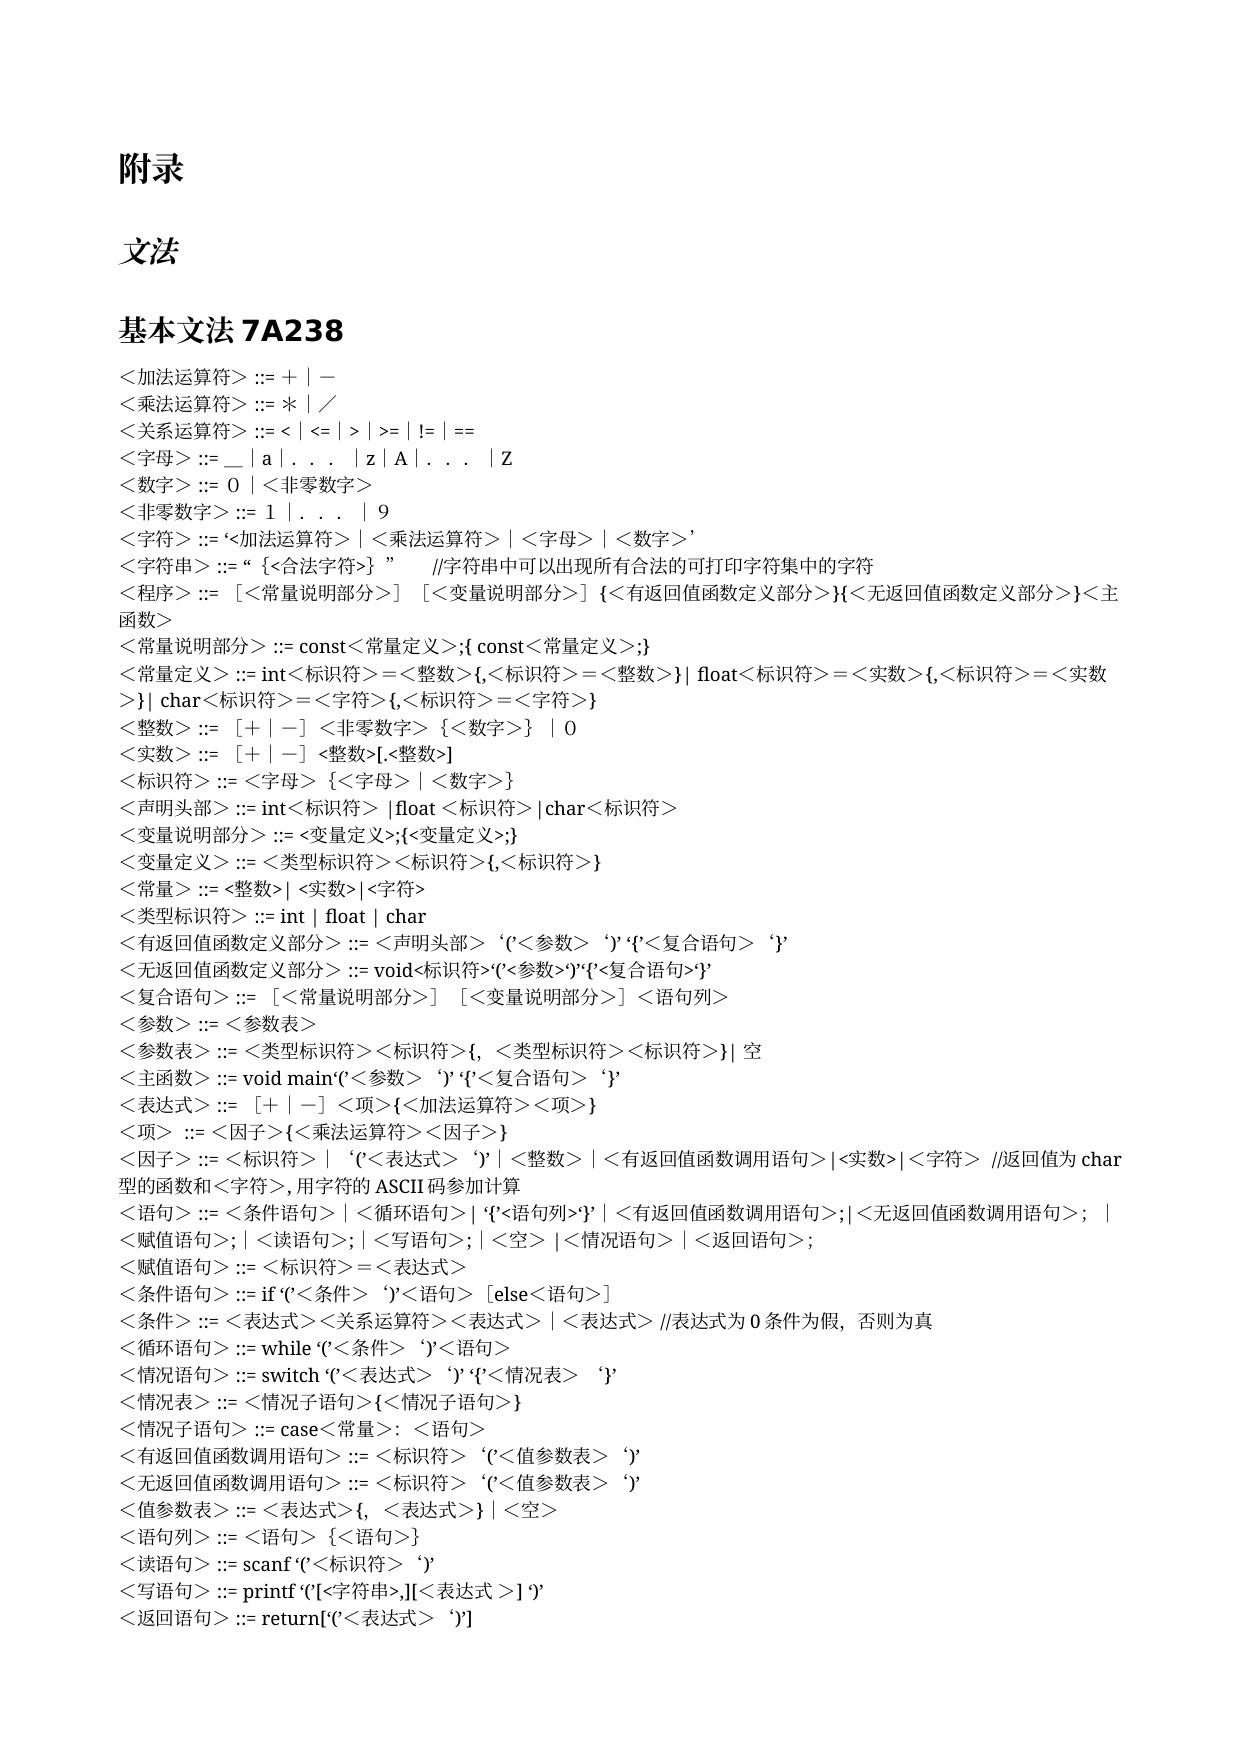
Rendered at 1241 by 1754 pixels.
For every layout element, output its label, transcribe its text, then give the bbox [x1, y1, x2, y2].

subtitle 文法 [118, 229, 1122, 271]
text ＜因子＞ ::= ＜标识符＞｜‘(’＜表达式＞‘)’｜＜整数＞｜＜有返回值函数调用语句＞|<实数>|＜字符＞ //返回值为char型的函数和＜字符＞, 用字符的ASCII码参加计算 [118, 1145, 1122, 1199]
text ＜赋值语句＞ ::= ＜标识符＞＝＜表达式＞ [118, 1253, 1122, 1280]
text ＜非零数字＞ ::= １｜．．．｜９ [118, 497, 1122, 524]
text ＜常量＞ ::= <整数>| <实数>|<字符> [118, 875, 1122, 902]
text ＜参数＞ ::= ＜参数表＞ [118, 1010, 1122, 1037]
text ＜加法运算符＞ ::= ＋｜－ [118, 363, 1122, 389]
text ＜复合语句＞ ::= ［＜常量说明部分＞］［＜变量说明部分＞］＜语句列＞ [118, 983, 1122, 1010]
text ＜乘法运算符＞ ::= ＊｜／ [118, 389, 1122, 417]
text ＜返回语句＞ ::= return[‘(’＜表达式＞‘)’] [118, 1604, 1122, 1631]
text ＜表达式＞ ::= ［＋｜－］＜项＞{＜加法运算符＞＜项＞} [118, 1091, 1122, 1118]
text ＜情况表＞ ::= ＜情况子语句＞{＜情况子语句＞} [118, 1388, 1122, 1415]
text ＜变量定义＞ ::= ＜类型标识符＞＜标识符＞{,＜标识符＞} [118, 848, 1122, 875]
text ＜字符串＞ ::= “｛<合法字符>｝” //字符串中可以出现所有合法的可打印字符集中的字符 [118, 551, 1122, 578]
text ＜有返回值函数调用语句＞ ::= ＜标识符＞‘(’＜值参数表＞‘)’ [118, 1442, 1122, 1469]
subtitle 基本文法7A238 [118, 308, 1122, 350]
text ＜语句＞ ::= ＜条件语句＞｜＜循环语句＞| ‘{’<语句列>‘}’｜＜有返回值函数调用语句＞;|＜无返回值函数调用语句＞；｜＜赋值语句＞;｜＜读语句＞;｜＜写语句＞;｜＜空＞ |＜情况语句＞｜＜返回语句＞； [118, 1199, 1122, 1253]
text ＜类型标识符＞ ::= int | float | char [118, 902, 1122, 929]
text ＜读语句＞ ::= scanf ‘(’＜标识符＞‘)’ [118, 1550, 1122, 1577]
text ＜无返回值函数调用语句＞ ::= ＜标识符＞‘(’＜值参数表＞‘)’ [118, 1469, 1122, 1496]
text ＜变量说明部分＞ ::= <变量定义>;{<变量定义>;} [118, 821, 1122, 848]
text ＜参数表＞ ::= ＜类型标识符＞＜标识符＞{，＜类型标识符＞＜标识符＞}| 空 [118, 1037, 1122, 1064]
text ＜有返回值函数定义部分＞ ::= ＜声明头部＞‘(’＜参数＞‘)’ ‘{’＜复合语句＞‘}’ [118, 929, 1122, 956]
text ＜无返回值函数定义部分＞ ::= void<标识符>‘(’<参数>‘)’‘{’<复合语句>‘}’ [118, 956, 1122, 983]
text ＜标识符＞ ::= ＜字母＞｛＜字母＞｜＜数字＞｝ [118, 767, 1122, 794]
text ＜常量定义＞ ::= int＜标识符＞＝＜整数＞{,＜标识符＞＝＜整数＞}| float＜标识符＞＝＜实数＞{,＜标识符＞＝＜实数＞}| char＜标识符＞＝＜字符＞{,＜标识符＞＝＜字符＞} [118, 659, 1122, 713]
text ＜关系运算符＞ ::= <｜<=｜>｜>=｜!=｜== [118, 417, 1122, 443]
text ＜条件＞ ::= ＜表达式＞＜关系运算符＞＜表达式＞｜＜表达式＞ //表达式为0条件为假，否则为真 [118, 1307, 1122, 1334]
text ＜实数＞ ::= ［＋｜－］<整数>[.<整数>] [118, 740, 1122, 767]
text ＜情况语句＞ ::= switch ‘(’＜表达式＞‘)’ ‘{’＜情况表＞ ‘}’ [118, 1361, 1122, 1388]
text ＜声明头部＞ ::= int＜标识符＞ |float ＜标识符＞|char＜标识符＞ [118, 794, 1122, 821]
text ＜主函数＞ ::= void main‘(’＜参数＞‘)’ ‘{’＜复合语句＞‘}’ [118, 1064, 1122, 1091]
text ＜常量说明部分＞ ::= const＜常量定义＞;{ const＜常量定义＞;} [118, 632, 1122, 659]
text ＜数字＞ ::= ０｜＜非零数字＞ [118, 471, 1122, 497]
text ＜循环语句＞ ::= while ‘(’＜条件＞‘)’＜语句＞ [118, 1334, 1122, 1361]
subtitle 附录 [118, 143, 1122, 191]
text ＜程序＞ ::= ［＜常量说明部分＞］［＜变量说明部分＞］{＜有返回值函数定义部分＞}{＜无返回值函数定义部分＞}＜主函数＞ [118, 578, 1122, 632]
text ＜整数＞ ::= ［＋｜－］＜非零数字＞｛＜数字＞｝｜０ [118, 713, 1122, 740]
text ＜语句列＞ ::= ＜语句＞｛＜语句＞｝ [118, 1523, 1122, 1550]
text ＜值参数表＞ ::= ＜表达式＞{，＜表达式＞}｜＜空＞ [118, 1496, 1122, 1523]
text ＜字母＞ ::= ＿｜a｜．．．｜z｜A｜．．．｜Z [118, 443, 1122, 471]
text ＜字符＞ ::= ‘<加法运算符＞｜＜乘法运算符＞｜＜字母＞｜＜数字＞’ [118, 524, 1122, 551]
text ＜条件语句＞ ::= if ‘(’＜条件＞‘)’＜语句＞［else＜语句＞］ [118, 1280, 1122, 1307]
text ＜情况子语句＞ ::= case＜常量＞：＜语句＞ [118, 1415, 1122, 1442]
text ＜写语句＞ ::= printf ‘(’[<字符串>,][＜表达式 ＞] ‘)’ [118, 1577, 1122, 1604]
text ＜项＞ ::= ＜因子＞{＜乘法运算符＞＜因子＞} [118, 1118, 1122, 1145]
